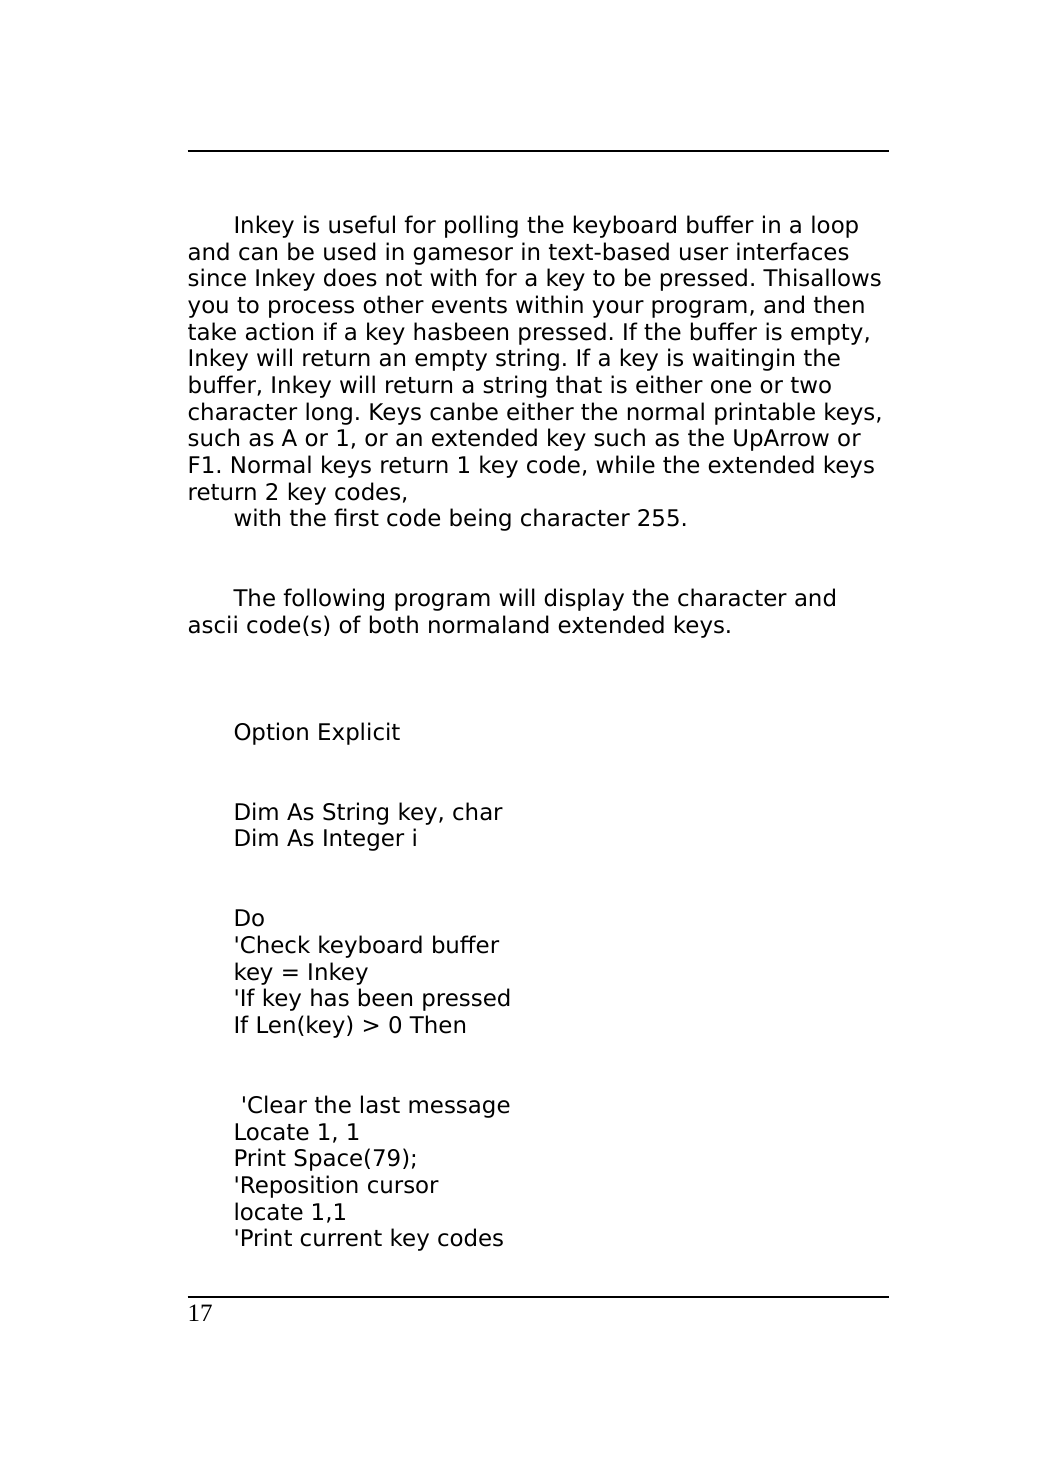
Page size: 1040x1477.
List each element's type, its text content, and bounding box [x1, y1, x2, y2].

text Dim As String key, char [187, 799, 889, 825]
text Inkey is useful for polling the keyboard buffer in a loop and can be used in gamesor in text-based user interfaces since Inkey does not with for a key to be pressed. Thisallows you to process other events within your program, and then take action if a key hasbeen pressed. If the buffer is empty, Inkey will return an empty string. If a key is waitingin the buffer, Inkey will return a string that is either one or two character long. Keys canbe either the normal printable keys, such as A or 1, or an extended key such as the UpArrow or F1. Normal keys return 1 key code, while the extended keys return 2 key codes, [187, 212, 889, 505]
text 'If key has been pressed [187, 985, 889, 1012]
text Option Explicit [187, 719, 889, 745]
text Print Space(79); [187, 1145, 889, 1172]
text Locate 1, 1 [187, 1119, 889, 1145]
text If Len(key) > 0 Then [187, 1012, 889, 1039]
text Do [187, 905, 889, 932]
text key = Inkey [187, 959, 889, 985]
text locate 1,1 [187, 1199, 889, 1225]
text 'Reposition cursor [187, 1172, 889, 1199]
text with the first code being character 255. [187, 505, 889, 532]
text 'Clear the last message [187, 1092, 889, 1119]
text 'Print current key codes [187, 1225, 889, 1252]
text Dim As Integer i [187, 825, 889, 852]
text The following program will display the character and ascii code(s) of both normaland extended keys. [187, 585, 889, 639]
text 'Check keyboard buffer [187, 932, 889, 959]
